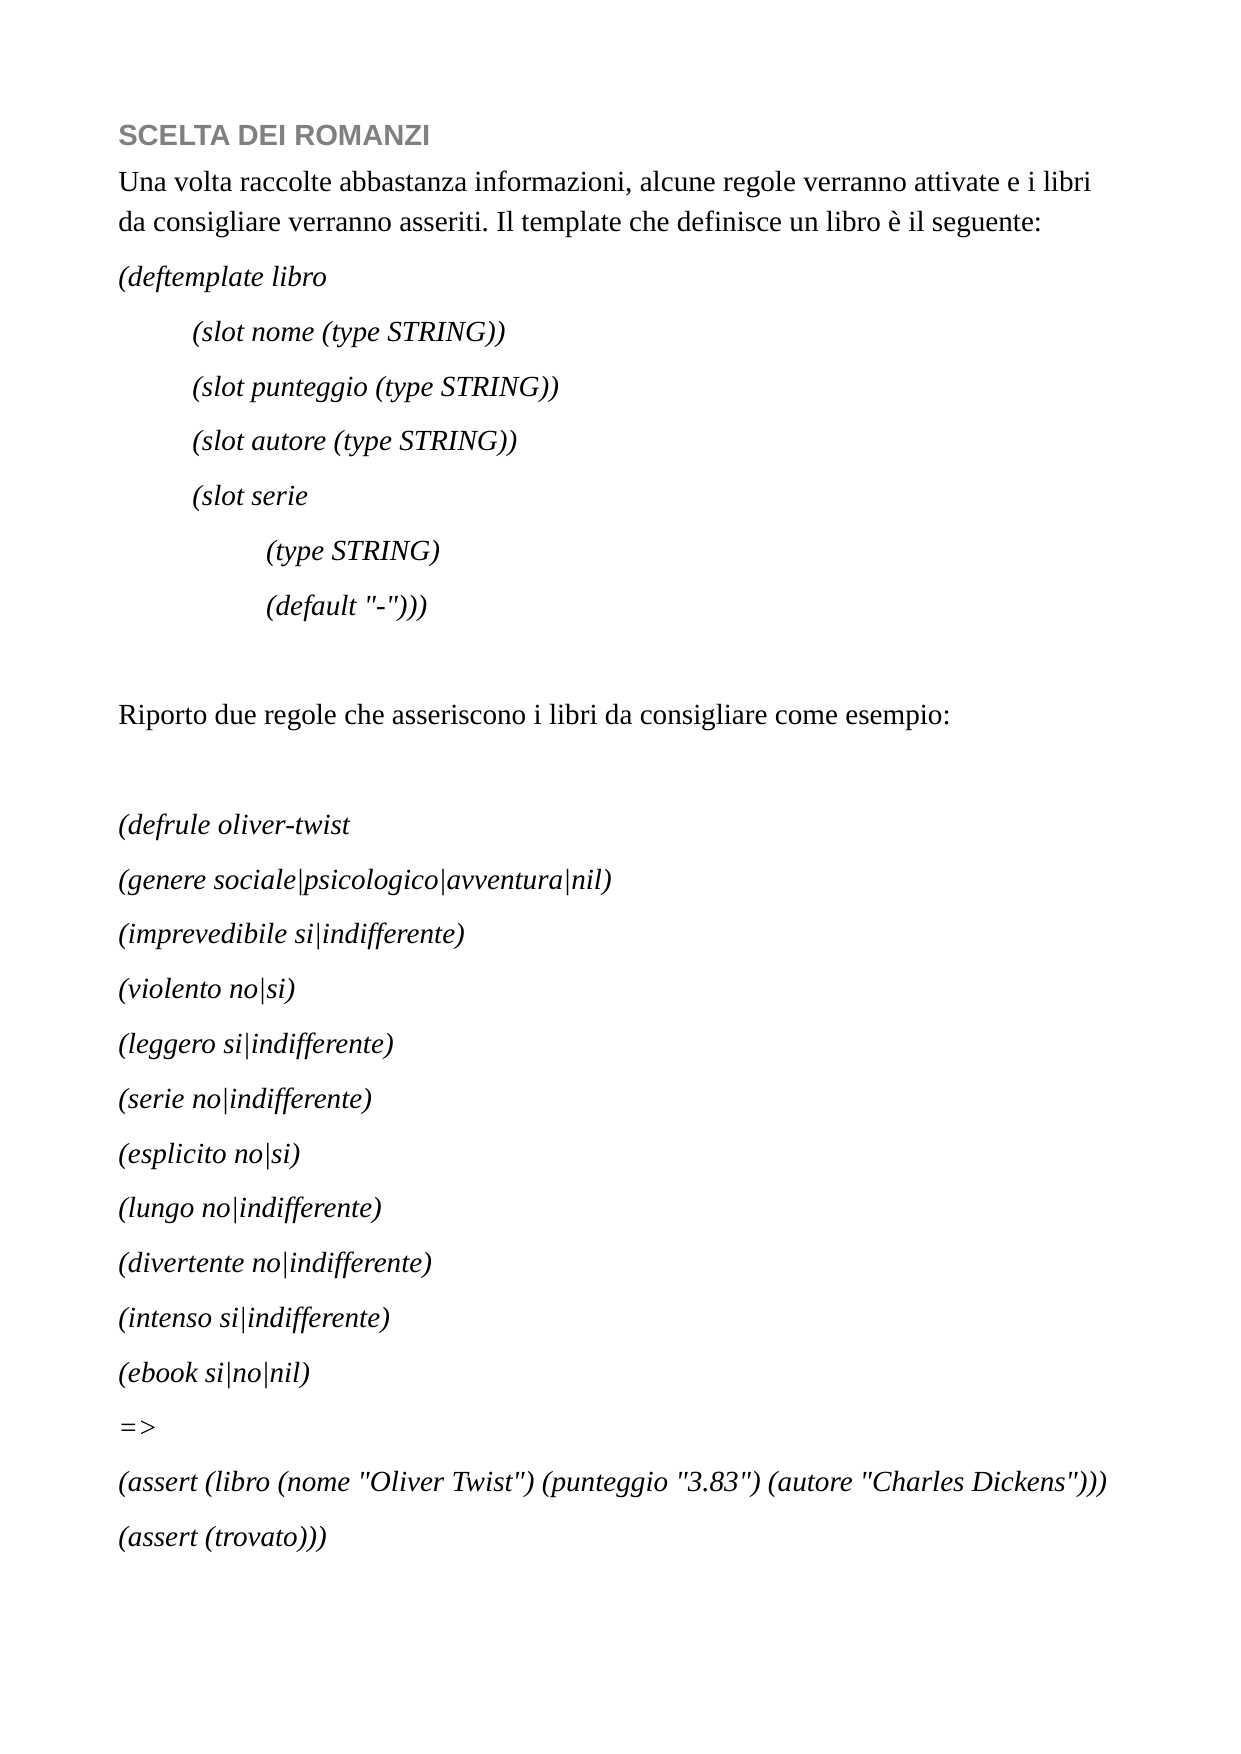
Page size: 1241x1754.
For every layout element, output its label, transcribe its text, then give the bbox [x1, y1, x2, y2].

text (violento no|si) [118, 971, 1122, 1005]
text Riporto due regole che asseriscono i libri da consigliare come esempio: [118, 697, 1122, 731]
subtitle SCELTA DEI ROMANZI [118, 118, 1122, 152]
text (slot nome (type STRING)) [118, 314, 1122, 347]
text (defrule oliver-twist [118, 807, 1122, 841]
text (default "-"))) [118, 588, 1122, 621]
text (serie no|indifferente) [118, 1081, 1122, 1114]
text (lungo no|indifferente) [118, 1191, 1122, 1224]
text (assert (libro (nome "Oliver Twist") (punteggio "3.83") (autore "Charles Dickens"))) [118, 1464, 1122, 1498]
text (slot autore (type STRING)) [118, 423, 1122, 457]
text (assert (trovato))) [118, 1519, 1122, 1553]
text (type STRING) [118, 533, 1122, 567]
text (deftemplate libro [118, 259, 1122, 293]
text (divertente no|indifferente) [118, 1245, 1122, 1279]
text => [118, 1410, 1122, 1443]
text (slot serie [118, 478, 1122, 512]
text (imprevedibile si|indifferente) [118, 917, 1122, 950]
text (esplicito no|si) [118, 1136, 1122, 1169]
text Una volta raccolte abbastanza informazioni, alcune regole verranno attivate e i libri da consigliare verranno asseriti. Il template che definisce un libro è il seguente: [118, 164, 1122, 238]
text (genere sociale|psicologico|avventura|nil) [118, 862, 1122, 895]
text (intenso si|indifferente) [118, 1300, 1122, 1334]
text (leggero si|indifferente) [118, 1026, 1122, 1060]
text (slot punteggio (type STRING)) [118, 369, 1122, 402]
text (ebook si|no|nil) [118, 1355, 1122, 1388]
